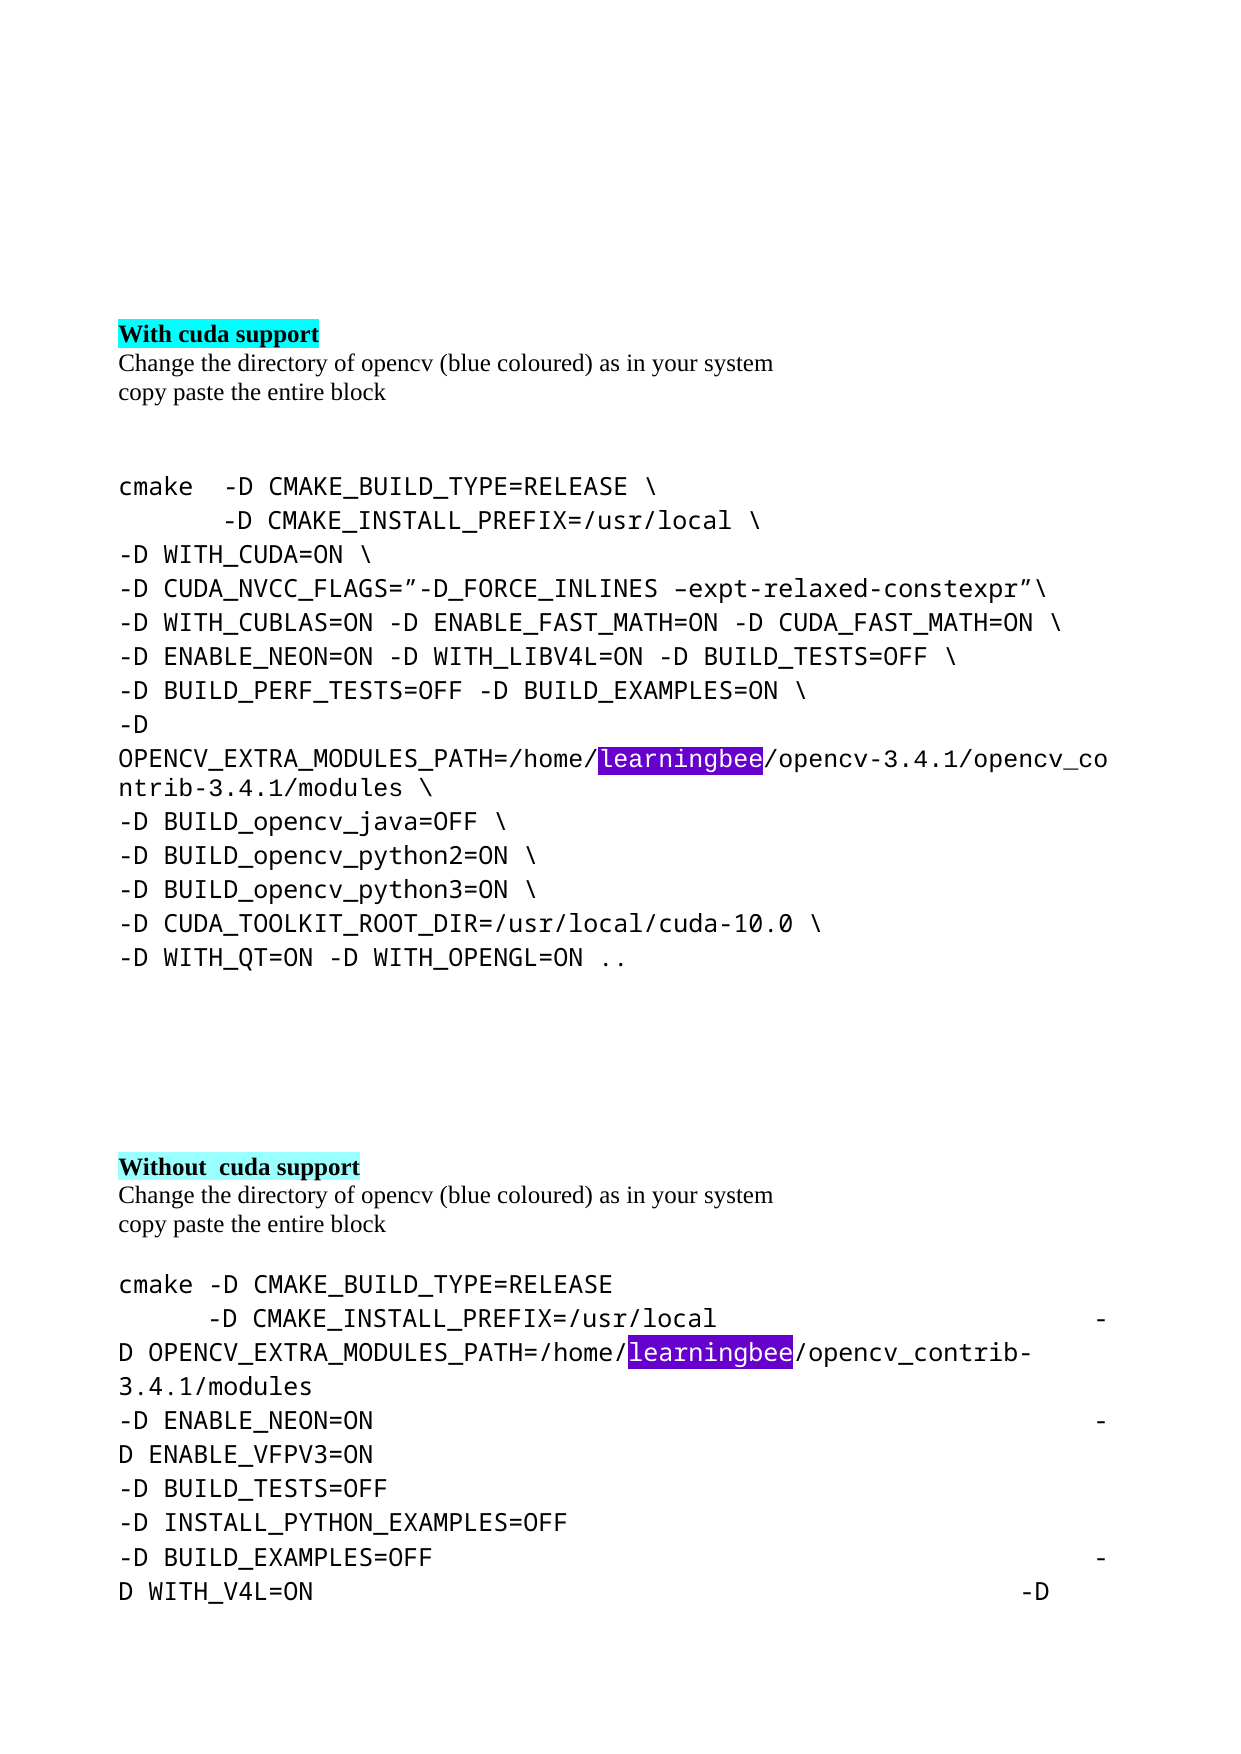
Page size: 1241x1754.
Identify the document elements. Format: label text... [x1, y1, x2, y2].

text -D BUILD_opencv_python3=ON \ [118, 872, 1122, 906]
text copy paste the entire block [118, 377, 1122, 406]
text -D WITH_CUDA=ON \ -D CUDA_NVCC_FLAGS=”-D_FORCE_INLINES –expt-relaxed-constexpr”\ -D WITH_CUBLAS=ON -D ENABLE_FAST_MATH=ON -D CUDA_FAST_MATH=ON \ [118, 537, 1122, 639]
text -D BUILD_opencv_python2=ON \ [118, 838, 1122, 872]
text -D ENABLE_NEON=ON -D WITH_LIBV4L=ON -D BUILD_TESTS=OFF \ [118, 639, 1122, 673]
text -D WITH_QT=ON -D WITH_OPENGL=ON .. [118, 940, 1122, 974]
text cmake -D CMAKE_BUILD_TYPE=RELEASE -D CMAKE_INSTALL_PREFIX=/usr/local -D OPENCV_EXTRA_MODULES_PATH=/home/learningbee/opencv_contrib-3.4.1/modules -D ENABLE_NEON=ON -D ENABLE_VFPV3=ON -D BUILD_TESTS=OFF -D INSTALL_PYTHON_EXAMPLES=OFF -D BUILD_EXAMPLES=OFF -D WITH_V4L=ON -D [118, 1267, 1122, 1607]
text With cuda support [118, 319, 1122, 348]
text cmake -D CMAKE_BUILD_TYPE=RELEASE \ -D CMAKE_INSTALL_PREFIX=/usr/local \ [118, 468, 1122, 537]
text copy paste the entire block [118, 1209, 1122, 1238]
text -D OPENCV_EXTRA_MODULES_PATH=/home/learningbee/opencv-3.4.1/opencv_contrib-3.4.1/modules \ [118, 707, 1122, 803]
text Without cuda support [118, 1152, 1122, 1180]
text -D CUDA_TOOLKIT_ROOT_DIR=/usr/local/cuda-10.0 \ [118, 906, 1122, 940]
text Change the directory of opencv (blue coloured) as in your system [118, 348, 1122, 377]
text -D BUILD_opencv_java=OFF \ [118, 803, 1122, 838]
text -D BUILD_PERF_TESTS=OFF -D BUILD_EXAMPLES=ON \ [118, 673, 1122, 707]
text Change the directory of opencv (blue coloured) as in your system [118, 1180, 1122, 1209]
